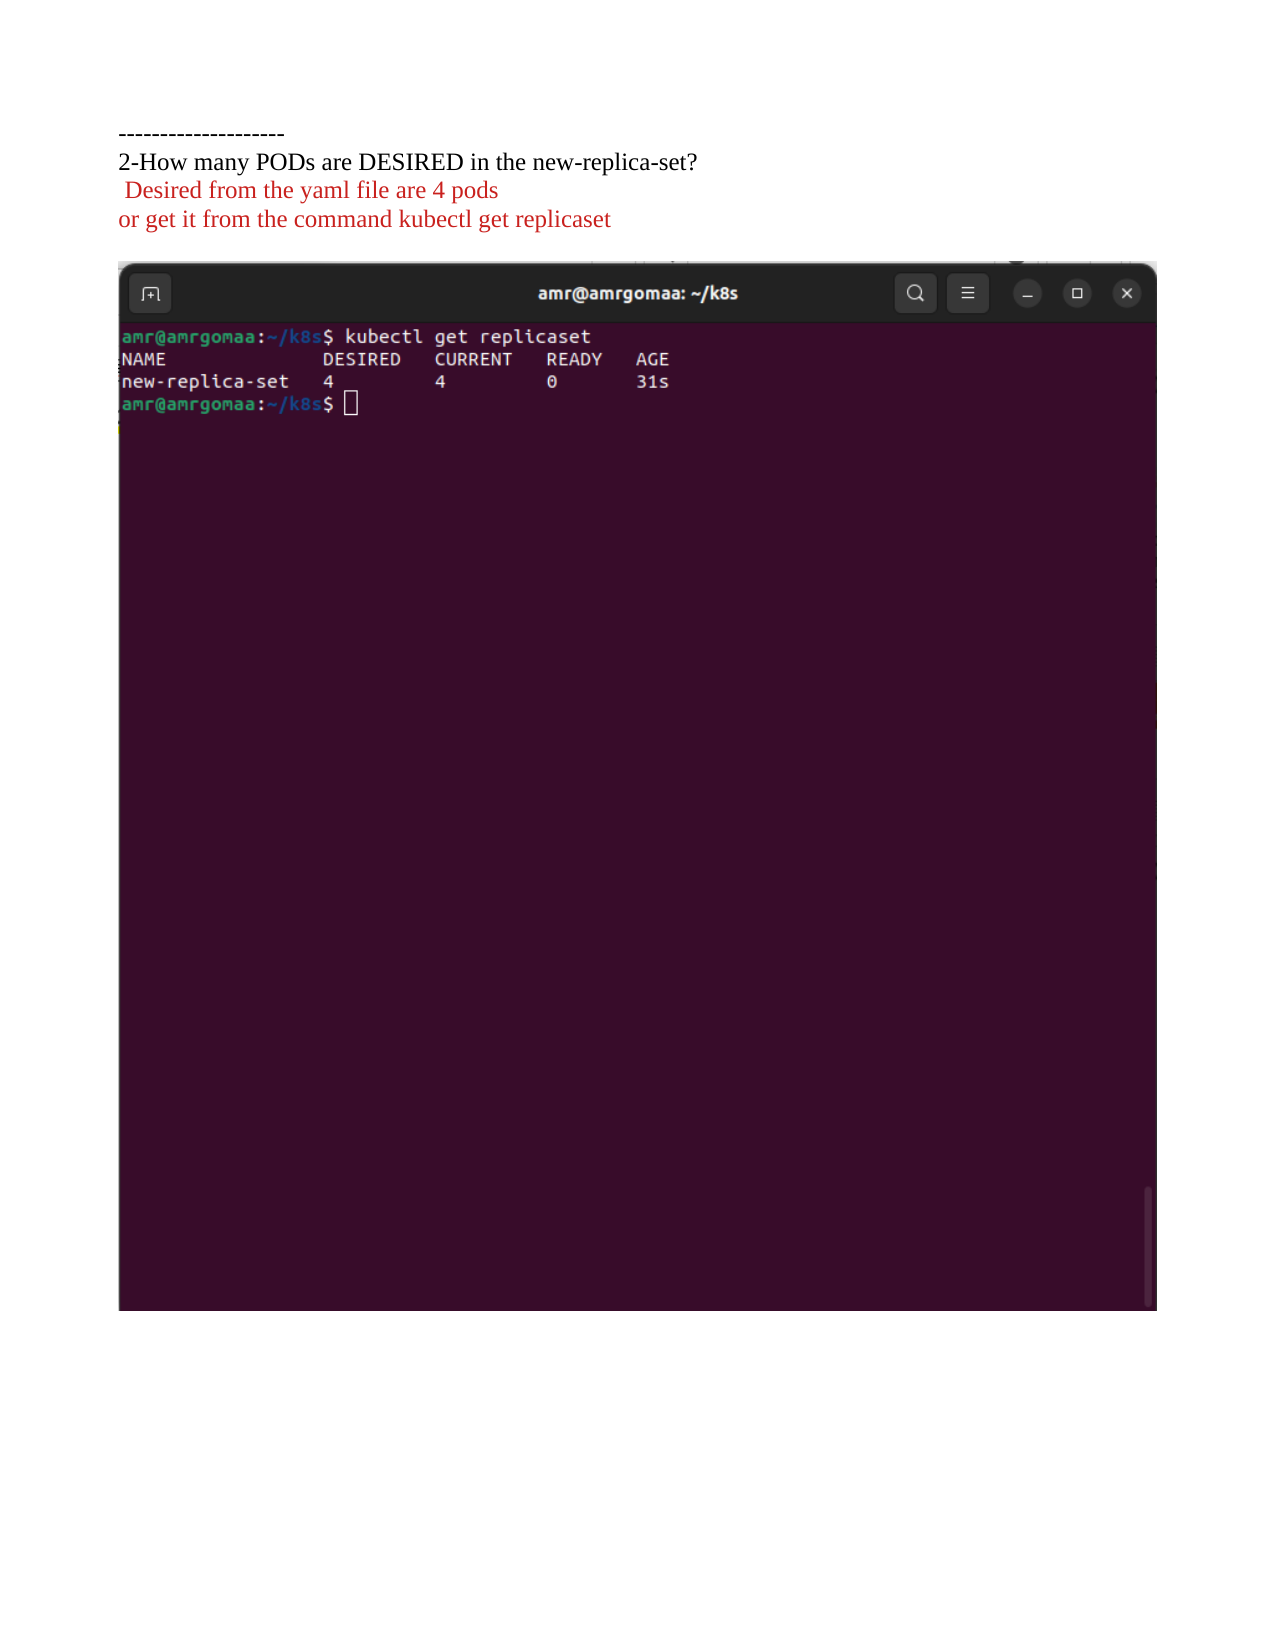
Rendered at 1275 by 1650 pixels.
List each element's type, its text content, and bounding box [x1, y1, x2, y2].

text Desired from the yaml file are 4 pods [118, 176, 1157, 204]
picture [118, 261, 1157, 1311]
text -------------------- [118, 118, 1157, 147]
text 2-How many PODs are DESIRED in the new-replica-set? [118, 147, 1157, 176]
text or get it from the command kubectl get replicaset [118, 204, 1157, 233]
